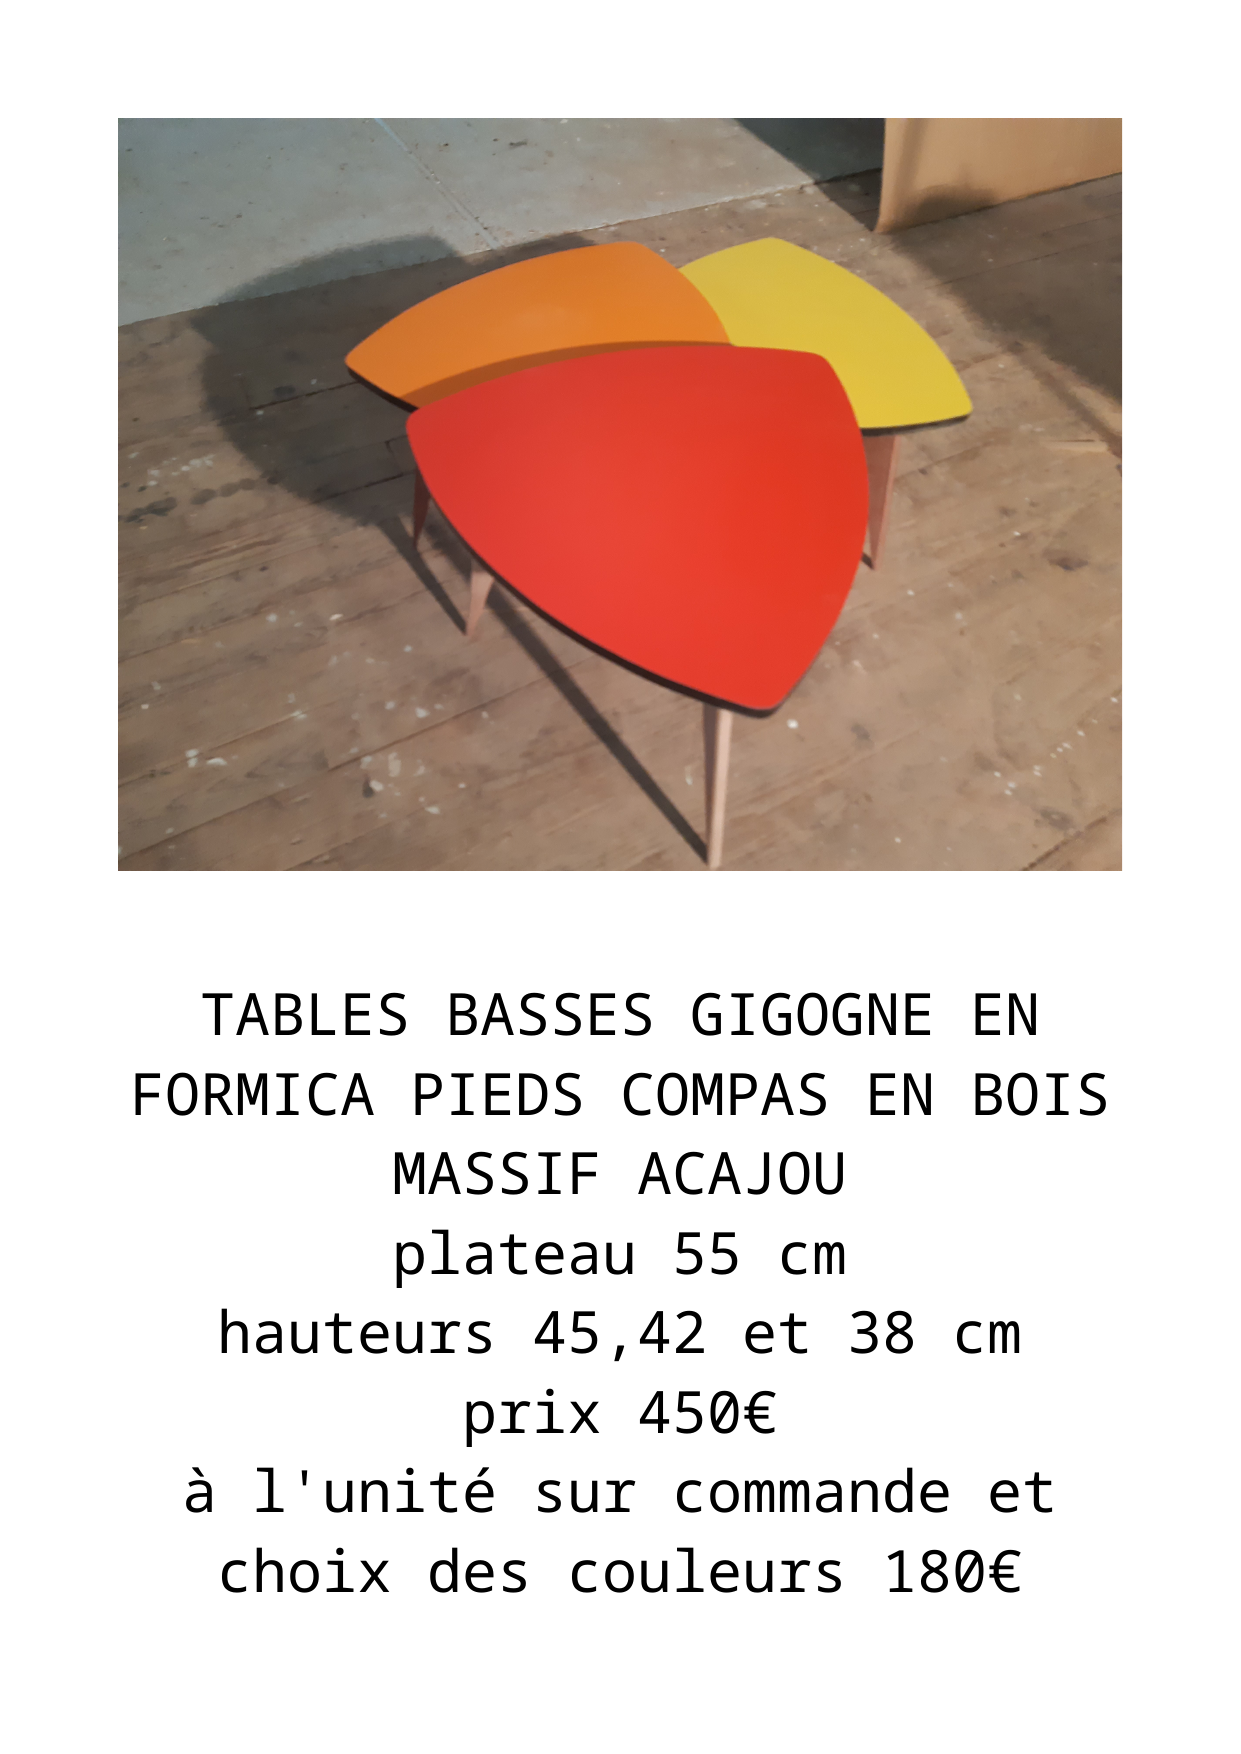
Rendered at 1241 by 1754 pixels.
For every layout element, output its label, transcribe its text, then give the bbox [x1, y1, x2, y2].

text hauteurs 45,42 et 38 cm [118, 1291, 1122, 1371]
text plateau 55 cm [118, 1212, 1122, 1291]
text à l'unité sur commande et choix des couleurs 180€ [118, 1450, 1122, 1609]
text prix 450€ [118, 1371, 1122, 1450]
picture [118, 118, 1123, 871]
text TABLES BASSES GIGOGNE EN FORMICA PIEDS COMPAS EN BOIS MASSIF ACAJOU [118, 973, 1122, 1212]
